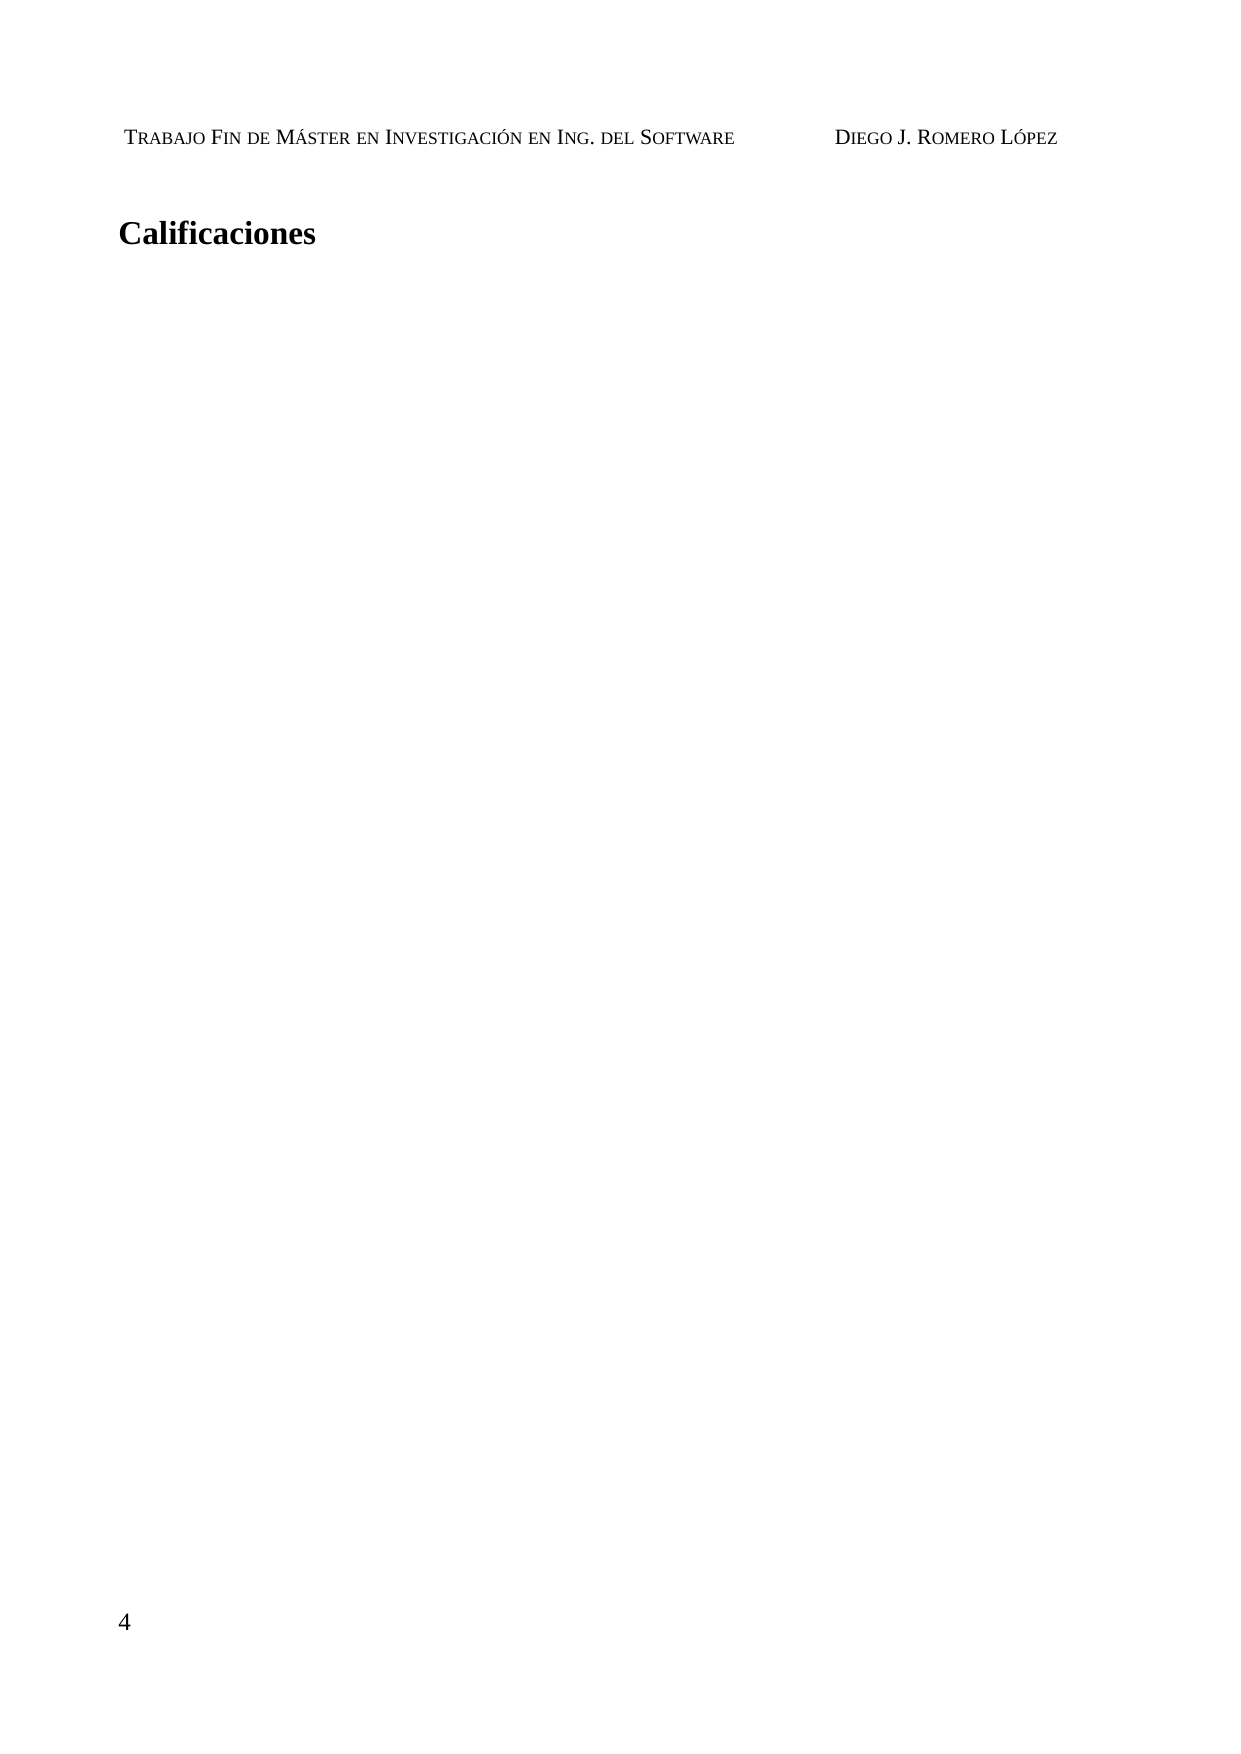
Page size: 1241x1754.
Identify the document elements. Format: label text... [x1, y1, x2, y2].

text Calificaciones [118, 213, 1063, 251]
